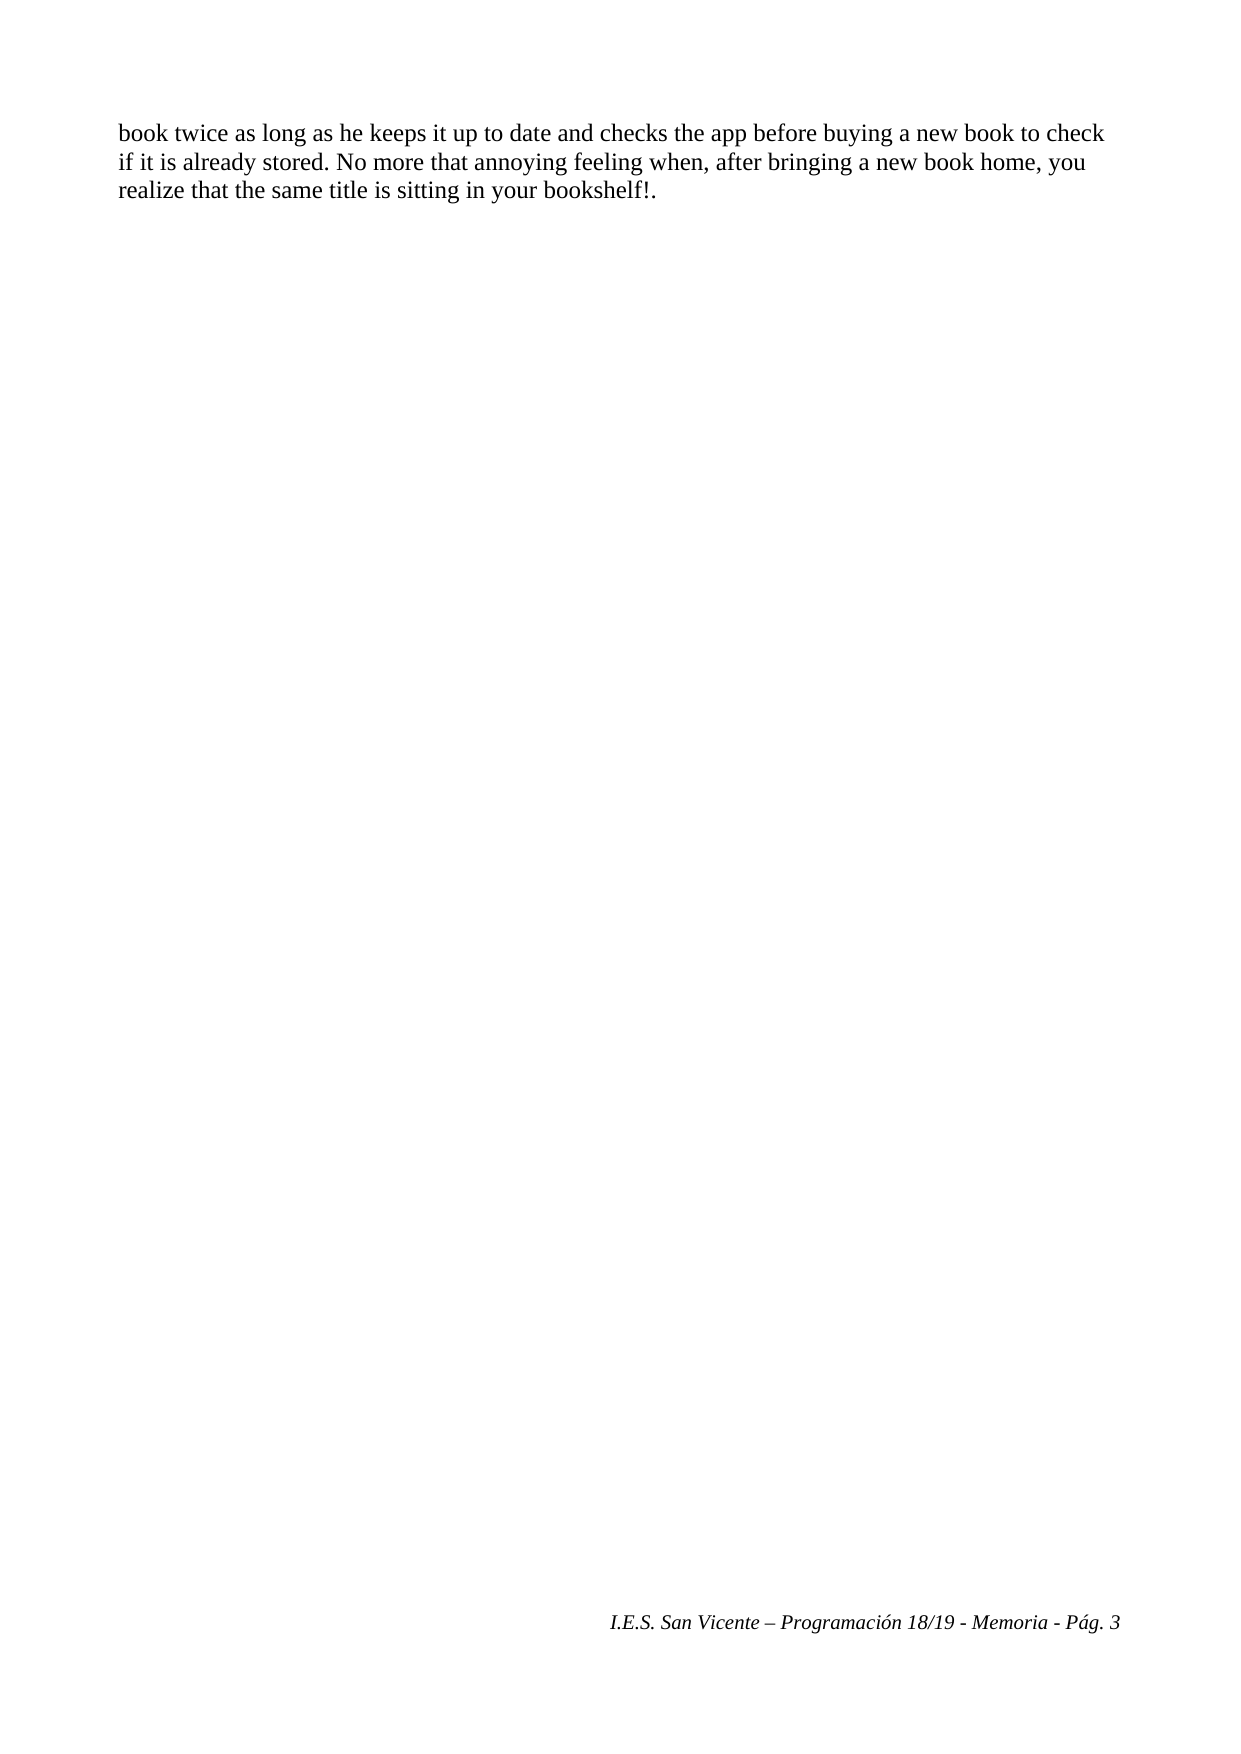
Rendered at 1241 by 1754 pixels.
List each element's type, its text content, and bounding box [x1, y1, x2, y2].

text book twice as long as he keeps it up to date and checks the app before buying a new book to check if it is already stored. No more that annoying feeling when, after bringing a new book home, you realize that the same title is sitting in your bookshelf!. [118, 118, 1122, 204]
